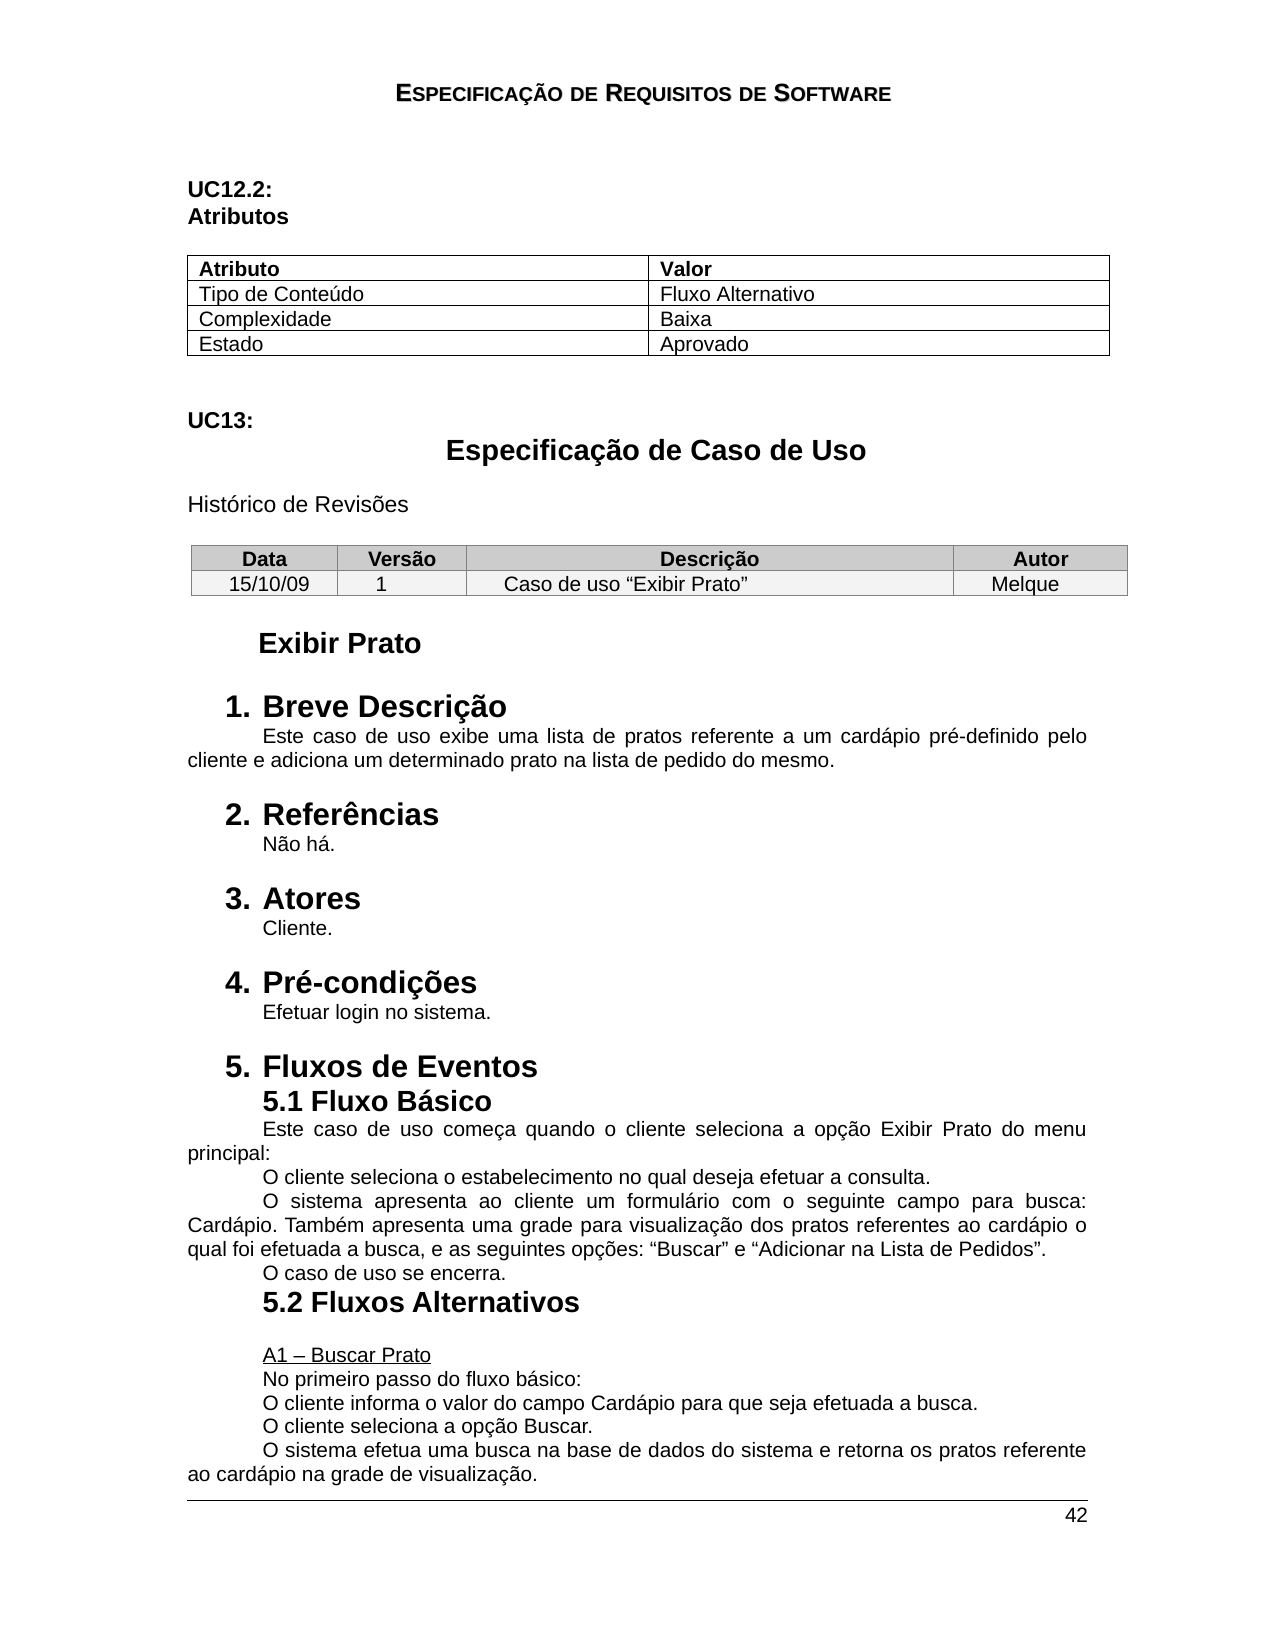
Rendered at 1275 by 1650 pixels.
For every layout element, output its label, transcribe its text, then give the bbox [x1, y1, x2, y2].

text Especificação de Caso de Uso [225, 433, 1088, 467]
subtitle Atores [225, 880, 1088, 916]
subtitle 5.1 Fluxo Básico [187, 1084, 1088, 1117]
table_header Descrição [467, 546, 953, 570]
subtitle Referências [225, 796, 1088, 832]
table_cell Melque [954, 571, 1127, 595]
text A1 – Buscar Prato [187, 1342, 1088, 1366]
table_header Atributo [188, 256, 648, 280]
table_cell Estado [188, 331, 648, 355]
table_cell Aprovado [649, 331, 1109, 355]
text Efetuar login no sistema. [187, 1000, 1088, 1024]
text Este caso de uso começa quando o cliente seleciona a opção Exibir Prato do menu principal: [187, 1117, 1088, 1165]
subtitle Breve Descrição [225, 688, 1088, 724]
text Cliente. [187, 916, 1088, 940]
table_cell Caso de uso “Exibir Prato” [467, 571, 953, 595]
text O caso de uso se encerra. [187, 1261, 1088, 1285]
table_cell Fluxo Alternativo [649, 281, 1109, 305]
table_header Autor [954, 546, 1127, 570]
table_cell 1 [338, 571, 466, 595]
subtitle Pré-condições [225, 964, 1088, 1000]
text Este caso de uso exibe uma lista de pratos referente a um cardápio pré-definido pelo cliente e adiciona um determinado prato na lista de pedido do mesmo. [187, 724, 1088, 772]
table_header Versão [338, 546, 466, 570]
table_header Data [192, 546, 337, 570]
text O cliente seleciona a opção Buscar. [187, 1414, 1088, 1438]
text O sistema efetua uma busca na base de dados do sistema e retorna os pratos referente ao cardápio na grade de visualização. [187, 1438, 1088, 1486]
text O cliente seleciona o estabelecimento no qual deseja efetuar a consulta. [187, 1165, 1088, 1189]
table_cell Tipo de Conteúdo [188, 281, 648, 305]
text UC13: [187, 407, 1088, 433]
text UC12.2: [187, 176, 1088, 203]
table_header Valor [649, 256, 1109, 280]
text No primeiro passo do fluxo básico: [187, 1366, 1088, 1390]
text O sistema apresenta ao cliente um formulário com o seguinte campo para busca: Cardápio. Também apresenta uma grade para visualização dos pratos referentes ao cardápio o qual foi efetuada a busca, e as seguintes opções: “Buscar” e “Adicionar na Lista de Pedidos”. [187, 1189, 1088, 1261]
text Não há. [187, 832, 1088, 856]
subtitle 5.2 Fluxos Alternativos [187, 1285, 1088, 1318]
table_cell 15/10/09 [192, 571, 337, 595]
table_cell Complexidade [188, 306, 648, 330]
text Exibir Prato [187, 626, 1088, 659]
text O cliente informa o valor do campo Cardápio para que seja efetuada a busca. [187, 1390, 1088, 1414]
table_cell Baixa [649, 306, 1109, 330]
subtitle Fluxos de Eventos [225, 1048, 1088, 1084]
text Atributos [187, 203, 1088, 229]
text Histórico de Revisões [187, 491, 1088, 517]
